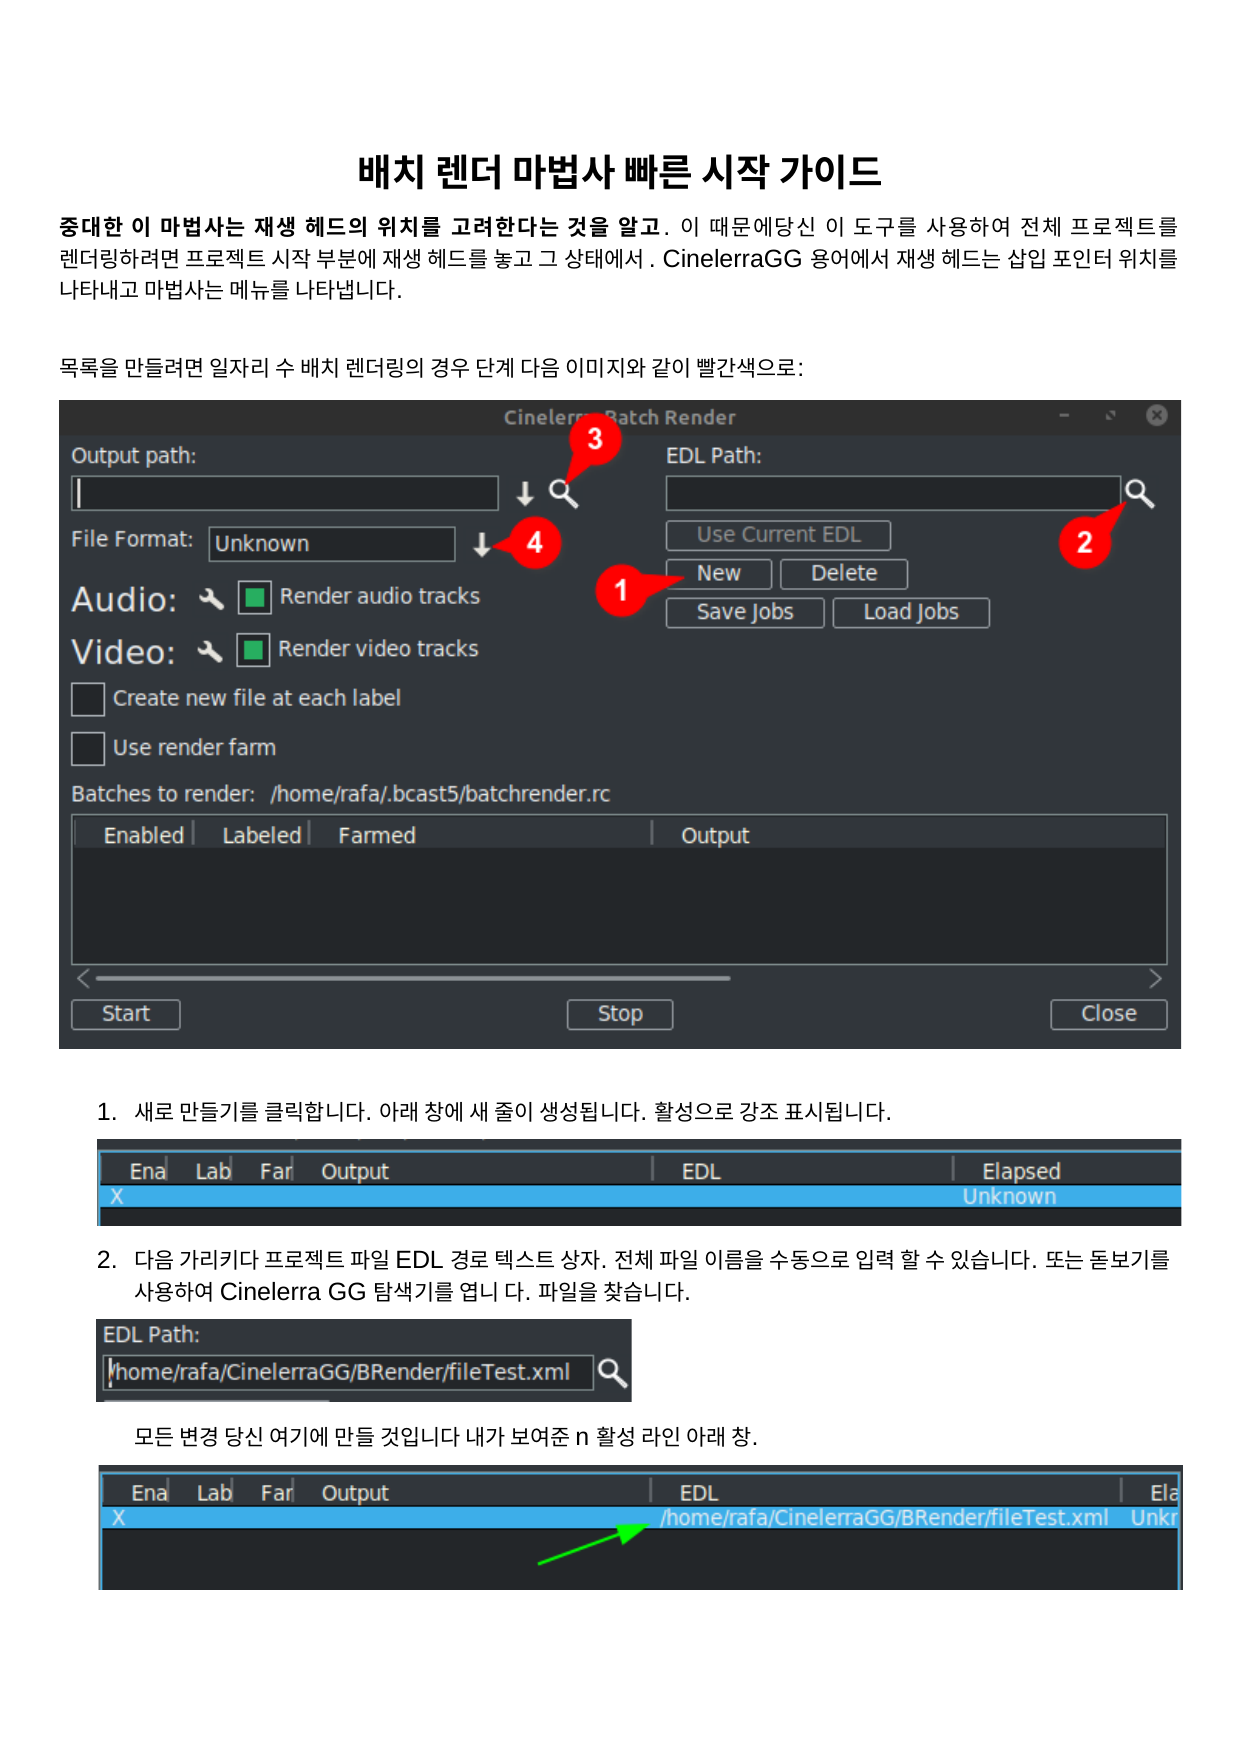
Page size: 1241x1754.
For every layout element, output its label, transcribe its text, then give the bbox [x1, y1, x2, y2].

list 모든 변경 당신 여기에 만들 것입니다 내가 보여준n 활성 라인 아래 창. [97, 1324, 1181, 1451]
picture [96, 1319, 632, 1402]
text 목록을 만들려면 일자리 수 배치 렌더링의 경우 단계 다음 이미지와 같이 빨간색으로: [59, 351, 1181, 383]
list 다음 가리키다 프로젝트 파일 EDL 경로 텍스트 상자. 전체 파일 이름을 수동으로 입력 할 수 있습니다. 또는 돋보기를 사용하여 Cinelerra GG 탐색기를 엽니 다. 파일을 찾습니다. [97, 1226, 1181, 1306]
list 새로 만들기를 클릭합니다. 아래 창에 새 줄이 생성됩니다. 활성으로 강조 표시됩니다. [97, 1095, 1181, 1127]
picture [98, 1465, 1183, 1590]
text 중대한 이 마법사는 재생 헤드의 위치를 ​​고려한다는 것을 알고. 이 때문에당신 이 도구를 사용하여 전체 프로젝트를 렌더링하려면 프로젝트 시작 부분에 재생 헤드를 놓고 그 상태에서. CinelerraGG 용어에서 재생 헤드는 삽입 포인터 위치를 나타내고 마법사는 메뉴를 나타냅니다. [59, 210, 1181, 305]
picture [59, 400, 1182, 1049]
subtitle 배치 렌더 마법사 빠른 시작 가이드 [59, 143, 1181, 197]
picture [97, 1139, 1182, 1226]
